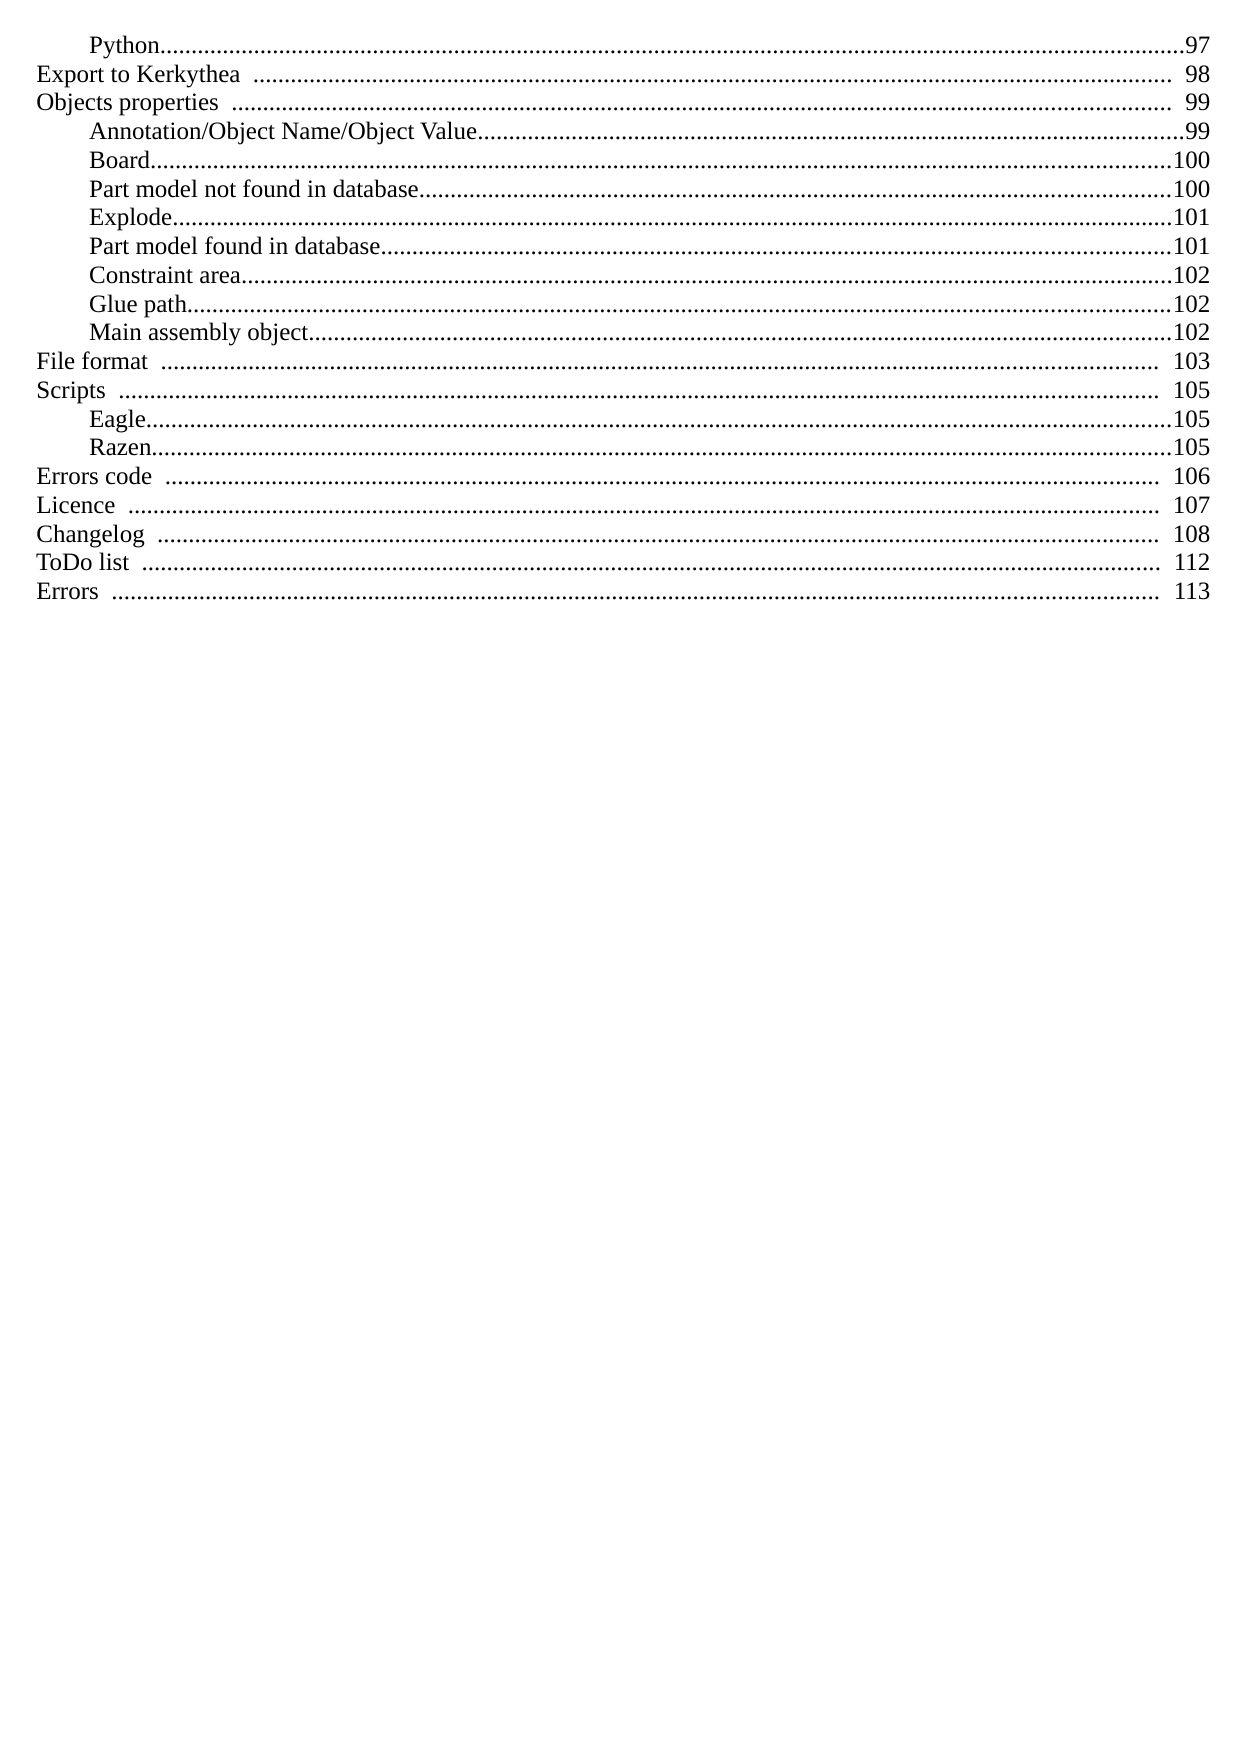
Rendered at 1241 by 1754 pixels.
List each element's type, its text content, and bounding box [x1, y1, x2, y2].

text Part model not found in database 100 [89, 174, 1210, 202]
text Scripts 105 [30, 375, 1210, 404]
text Errors 113 [30, 576, 1210, 605]
text Eagle 105 [89, 404, 1210, 432]
text Licence 107 [30, 490, 1210, 519]
text Explode 101 [89, 202, 1210, 231]
text Board 100 [89, 145, 1210, 174]
text Razen 105 [89, 432, 1210, 461]
text Main assembly object 102 [89, 317, 1210, 346]
text Part model found in database 101 [89, 231, 1210, 260]
text File format 103 [30, 346, 1210, 375]
text Errors code 106 [30, 461, 1210, 490]
text Changelog 108 [30, 519, 1210, 547]
text Objects properties 99 [30, 87, 1210, 116]
text Annotation/Object Name/Object Value 99 [89, 116, 1210, 145]
text Export to Kerkythea 98 [30, 59, 1210, 87]
text Python 97 [89, 30, 1210, 59]
text Glue path 102 [89, 289, 1210, 317]
text ToDo list 112 [30, 547, 1210, 576]
text Constraint area 102 [89, 260, 1210, 289]
